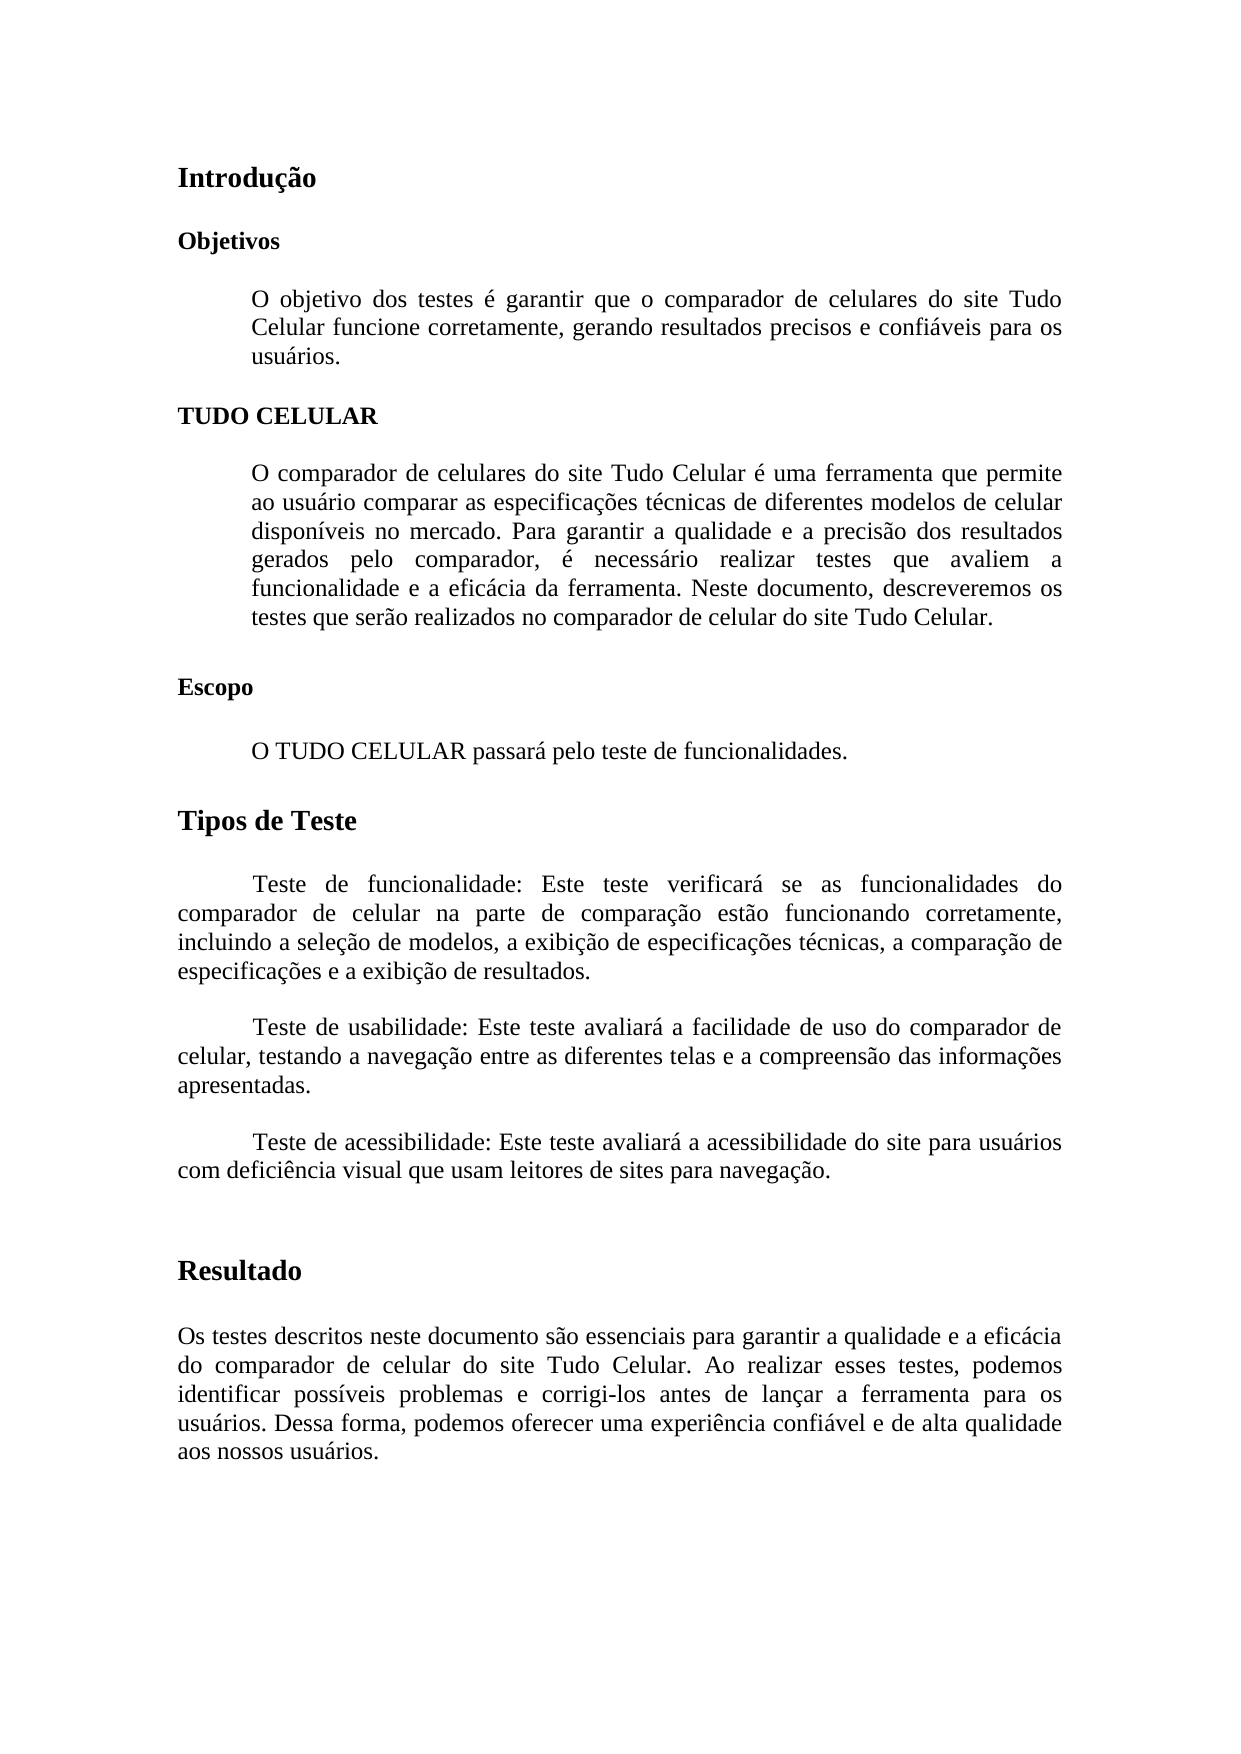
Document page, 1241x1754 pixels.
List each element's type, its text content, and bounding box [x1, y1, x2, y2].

text O comparador de celulares do site Tudo Celular é uma ferramenta que permite ao usuário comparar as especificações técnicas de diferentes modelos de celular disponíveis no mercado. Para garantir a qualidade e a precisão dos resultados gerados pelo comparador, é necessário realizar testes que avaliem a funcionalidade e a eficácia da ferramenta. Neste documento, descreveremos os testes que serão realizados no comparador de celular do site Tudo Celular. [251, 458, 1063, 631]
subtitle Escopo [177, 672, 1063, 701]
text Os testes descritos neste documento são essenciais para garantir a qualidade e a eficácia do comparador de celular do site Tudo Celular. Ao realizar esses testes, podemos identificar possíveis problemas e corrigi-los antes de lançar a ferramenta para os usuários. Dessa forma, podemos oferecer uma experiência confiável e de alta qualidade aos nossos usuários. [177, 1321, 1063, 1465]
text Teste de usabilidade: Este teste avaliará a facilidade de uso do comparador de celular, testando a navegação entre as diferentes telas e a compreensão das informações apresentadas. [177, 1012, 1063, 1099]
text Teste de funcionalidade: Este teste verificará se as funcionalidades do comparador de celular na parte de comparação estão funcionando corretamente, incluindo a seleção de modelos, a exibição de especificações técnicas, a comparação de especificações e a exibição de resultados. [177, 869, 1063, 984]
text O objetivo dos testes é garantir que o comparador de celulares do site Tudo Celular funcione corretamente, gerando resultados precisos e confiáveis para os usuários. [251, 284, 1063, 370]
subtitle Objetivos [177, 226, 1063, 255]
subtitle Tipos de Teste [177, 803, 1063, 837]
text Teste de acessibilidade: Este teste avaliará a acessibilidade do site para usuários com deficiência visual que usam leitores de sites para navegação. [177, 1127, 1063, 1184]
text O TUDO CELULAR passará pelo teste de funcionalidades. [251, 736, 1063, 764]
subtitle TUDO CELULAR [177, 401, 1063, 429]
subtitle Introdução [177, 160, 1063, 194]
subtitle Resultado [177, 1253, 1063, 1287]
